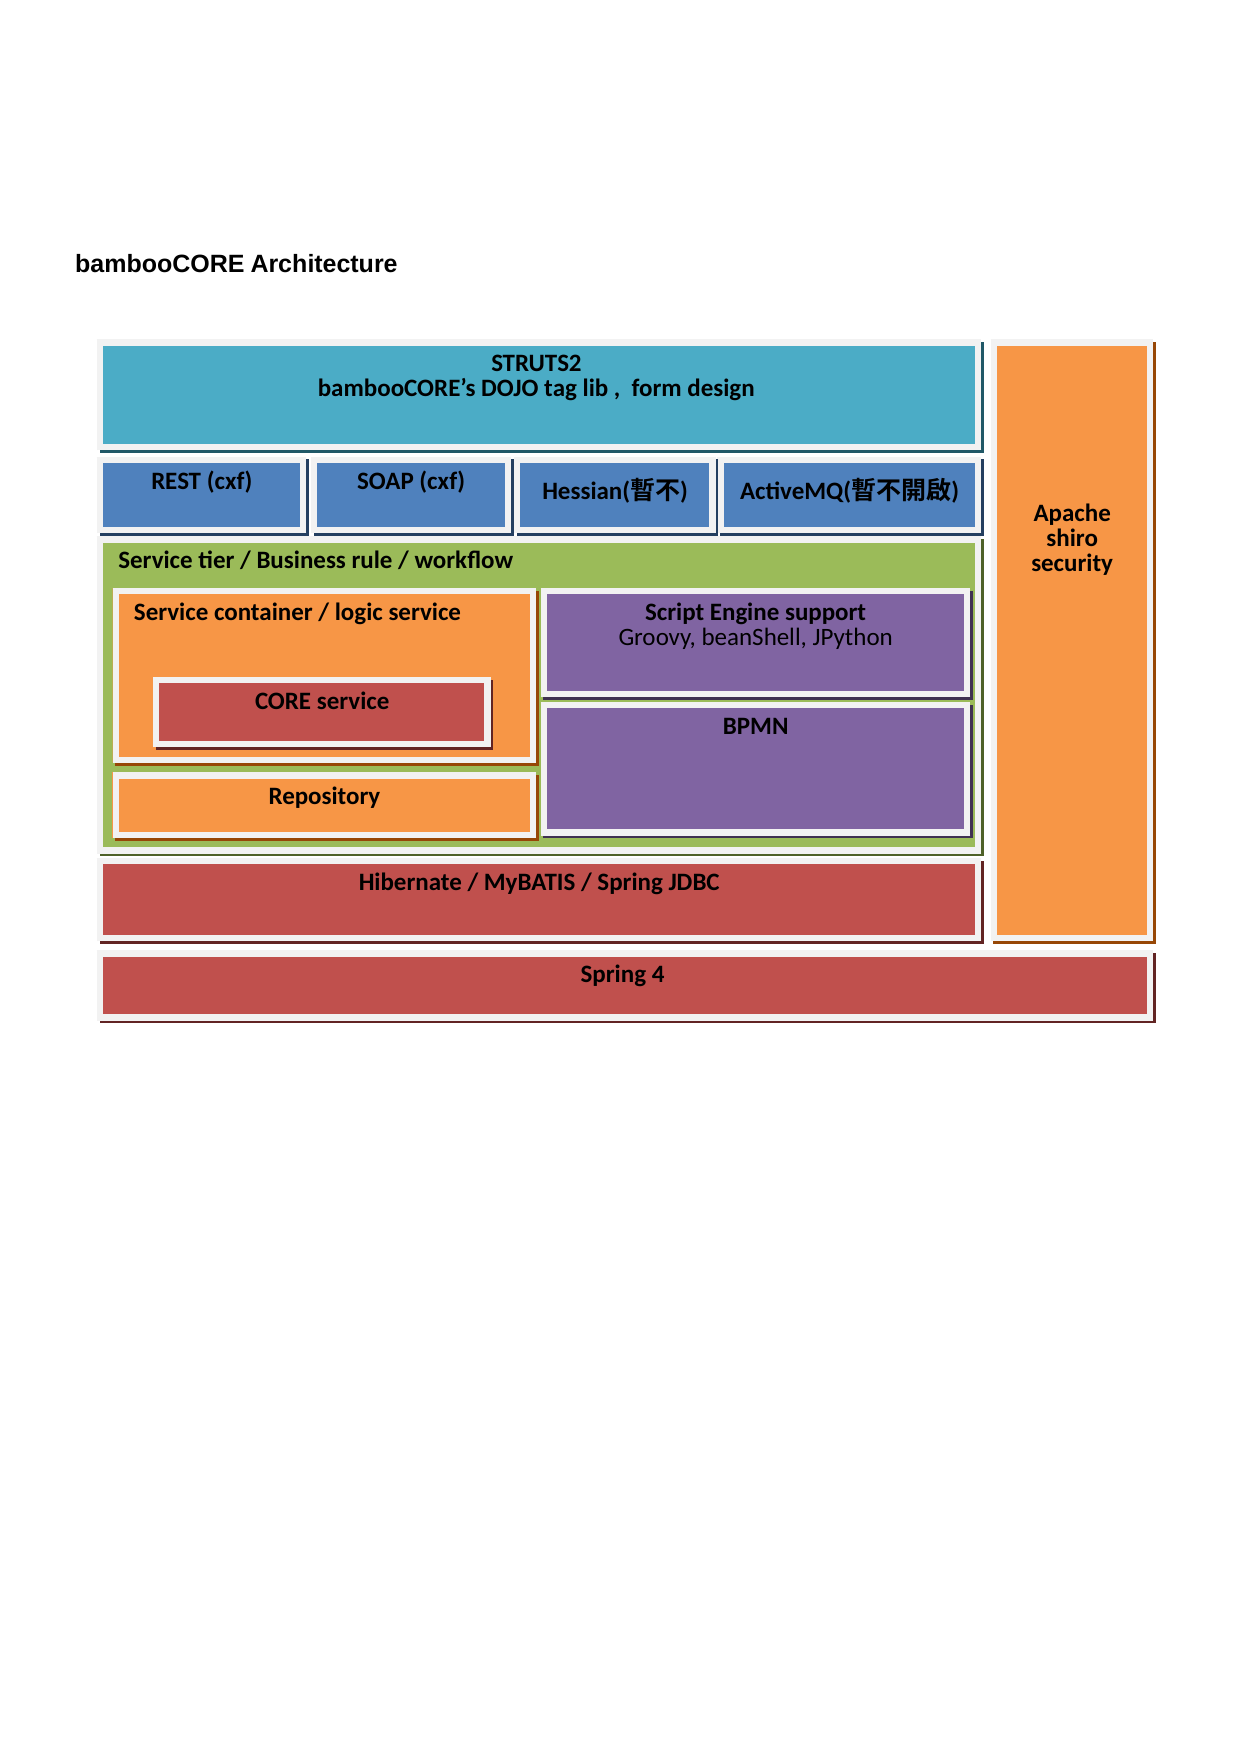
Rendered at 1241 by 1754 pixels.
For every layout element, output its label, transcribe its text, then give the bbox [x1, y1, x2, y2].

text CORE service [174, 691, 469, 716]
text bambooCORE’s DOJO tag lib , form design [118, 378, 960, 403]
text Service tier / Business rule / workflow [118, 550, 960, 575]
text Hessian(暫不) [535, 470, 694, 507]
text Service container / logic service [134, 602, 515, 627]
subtitle bambooCORE Architecture [75, 246, 1165, 283]
text ActiveMQ(暫不開啟) [738, 470, 960, 507]
text Groovy, beanShell, JPython [562, 627, 949, 652]
text Script Engine support [562, 602, 949, 627]
text REST (cxf) [118, 470, 285, 495]
text Apache shiro [1012, 503, 1132, 553]
text STRUTS2 [118, 353, 960, 378]
text Spring 4 [118, 964, 1132, 989]
text security [1012, 553, 1132, 578]
text Hibernate / MyBATIS / Spring JDBC [118, 872, 960, 897]
text SOAP (cxf) [332, 470, 490, 495]
text Repository [134, 786, 515, 811]
text BPMN [562, 716, 949, 741]
